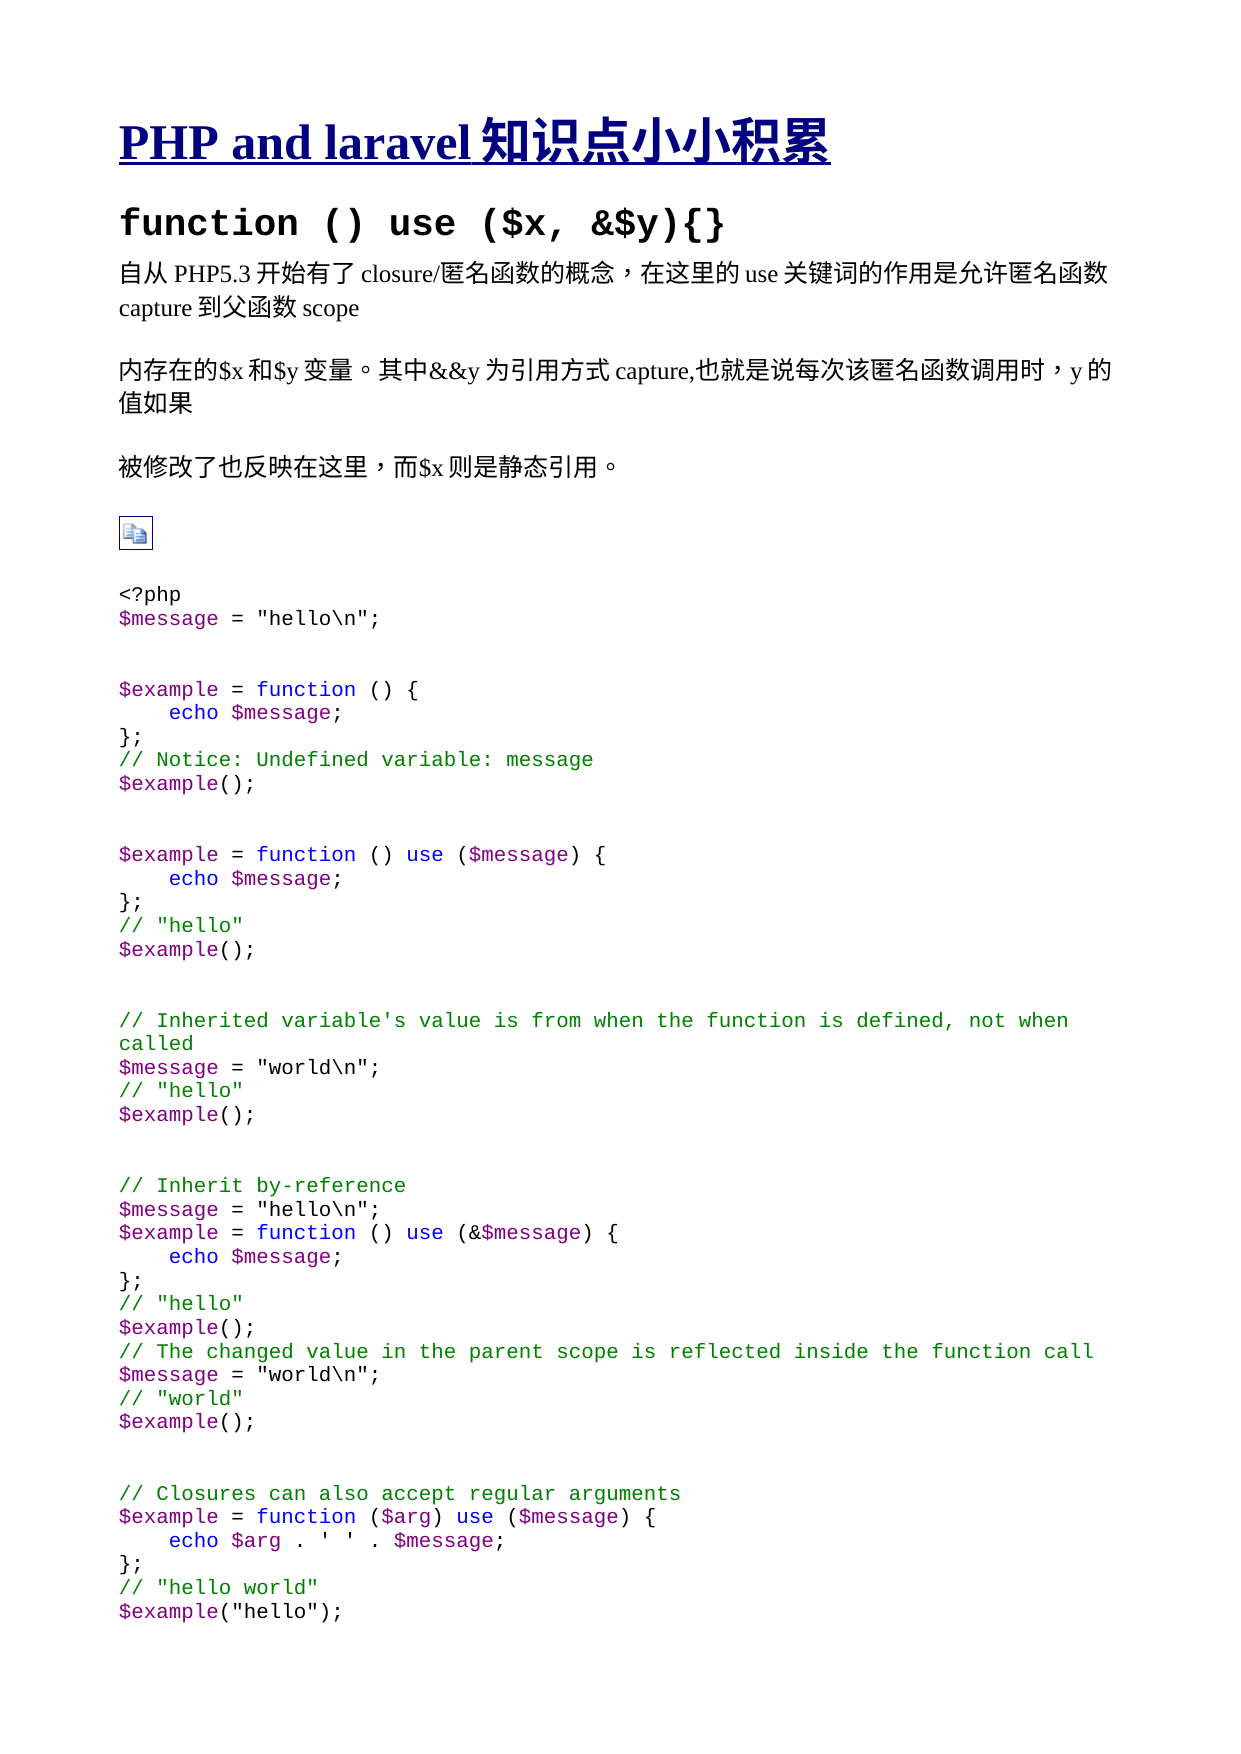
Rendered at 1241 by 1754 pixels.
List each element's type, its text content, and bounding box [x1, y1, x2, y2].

text // "hello" [119, 915, 1121, 939]
text echo $message; [119, 868, 1121, 891]
text $example = function () use (&$message) { [119, 1222, 1121, 1246]
text $example(); [119, 773, 1121, 797]
text // Inherited variable's value is from when the function is defined, not when called [119, 1009, 1121, 1057]
text }; [119, 891, 1121, 915]
text $message = "hello\n"; [119, 1199, 1121, 1222]
text echo $message; [119, 1246, 1121, 1270]
text $message = "world\n"; [119, 1057, 1121, 1081]
text $example = function ($arg) use ($message) { [119, 1506, 1121, 1530]
text $example(); [119, 1412, 1121, 1435]
text 内存在的$x和$y变量。其中&&y为引用方式capture,也就是说每次该匿名函数调用时，y的值如果 [119, 356, 1121, 419]
text echo $message; [119, 702, 1121, 726]
text $example = function () use ($message) { [119, 844, 1121, 868]
text 自从PHP5.3开始有了closure/匿名函数的概念，在这里的use关键词的作用是允许匿名函数capture到父函数scope [119, 259, 1121, 322]
subtitle function () use ($x, &$y){} [119, 204, 1121, 247]
text $example(); [119, 939, 1121, 962]
text $example(); [119, 1104, 1121, 1128]
text // The changed value in the parent scope is reflected inside the function call [119, 1341, 1121, 1364]
text // Notice: Undefined variable: message [119, 749, 1121, 773]
text // Inherit by-reference [119, 1175, 1121, 1199]
text // "hello" [119, 1081, 1121, 1104]
text echo $arg . ' ' . $message; [119, 1530, 1121, 1553]
text <?php [119, 584, 1121, 608]
picture [120, 517, 152, 549]
text // "hello world" [119, 1577, 1121, 1601]
text $example = function () { [119, 678, 1121, 702]
text }; [119, 1270, 1121, 1293]
text $example(); [119, 1317, 1121, 1341]
text // "hello" [119, 1293, 1121, 1317]
text $example("hello"); [119, 1601, 1121, 1624]
subtitle PHP and laravel知识点小小积累 [119, 112, 1121, 171]
text // Closures can also accept regular arguments [119, 1482, 1121, 1506]
text $message = "world\n"; [119, 1364, 1121, 1388]
text }; [119, 1553, 1121, 1577]
text 被修改了也反映在这里，而$x则是静态引用。 [119, 453, 1121, 482]
text }; [119, 726, 1121, 749]
text // "world" [119, 1388, 1121, 1412]
text $message = "hello\n"; [119, 608, 1121, 631]
